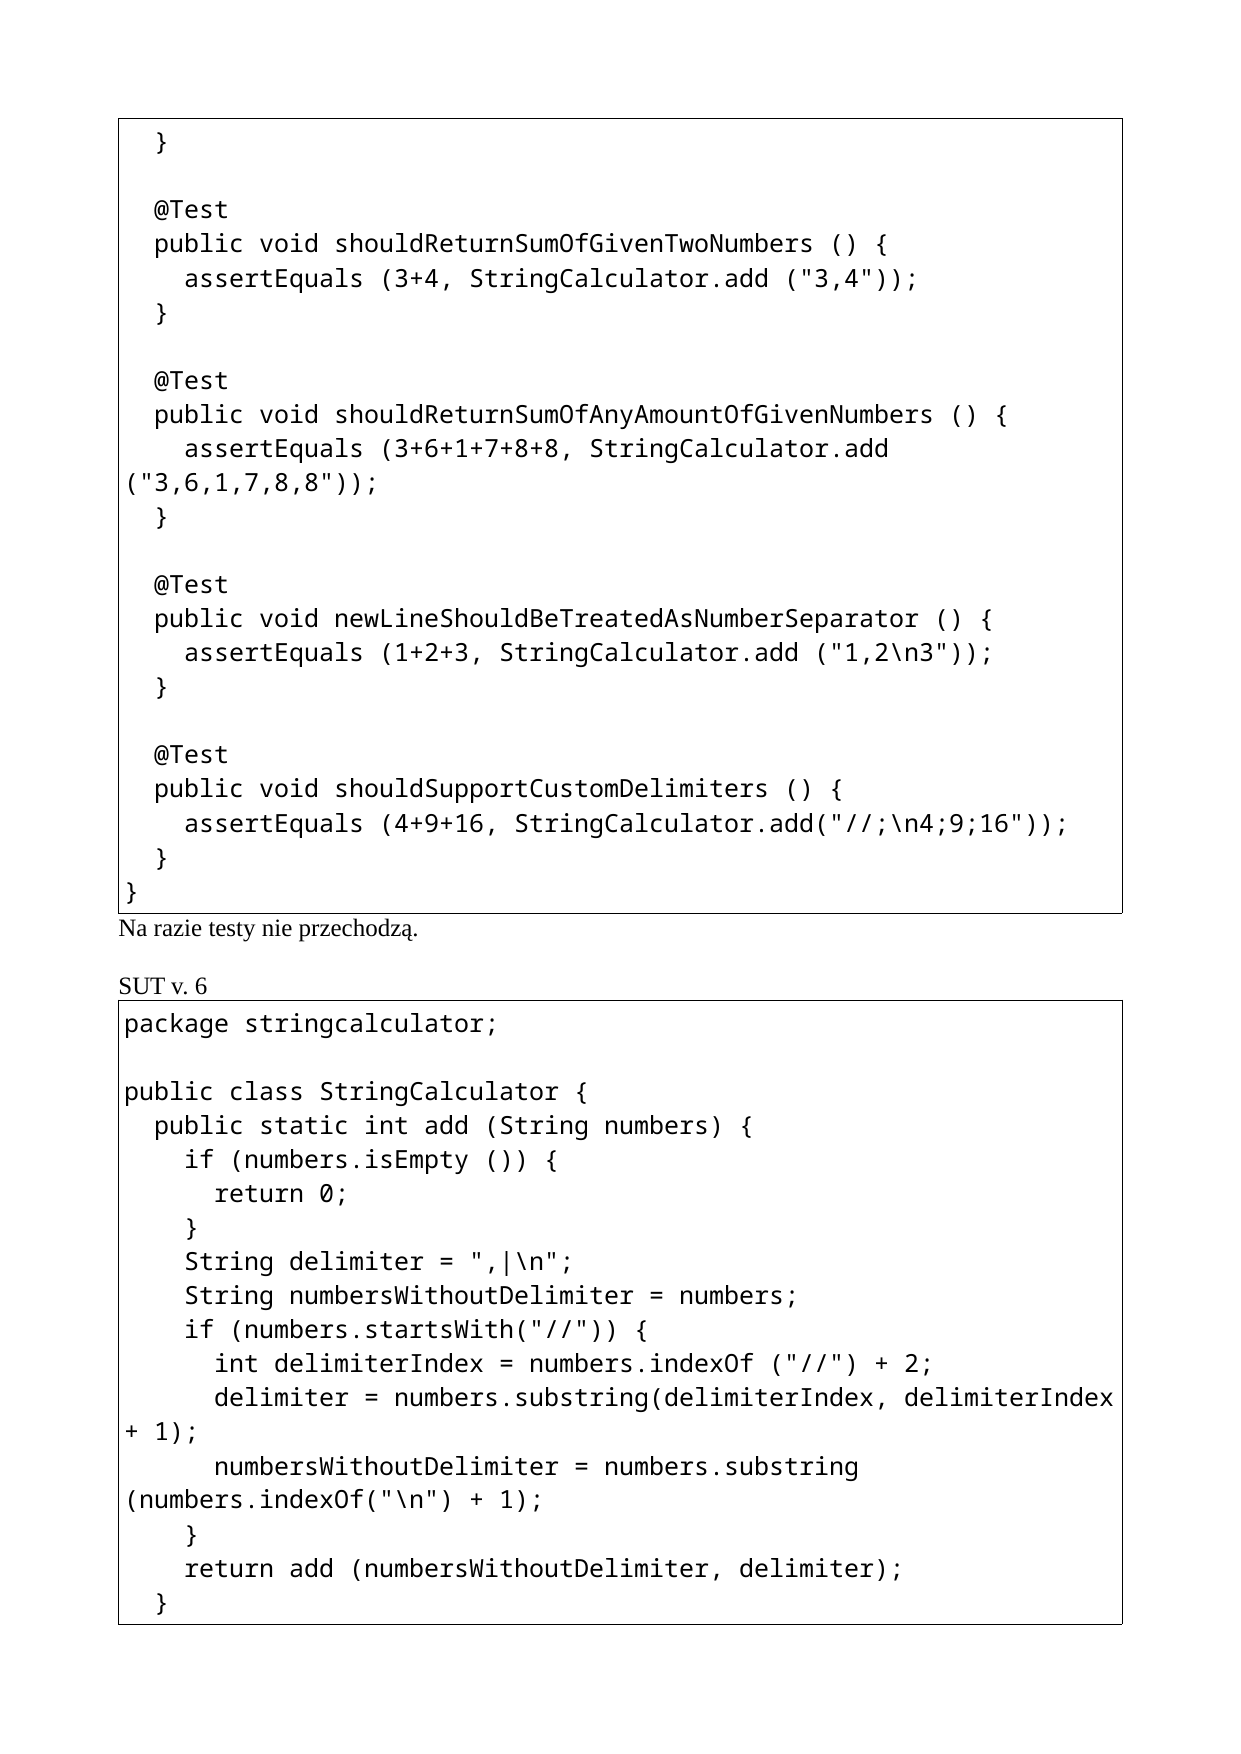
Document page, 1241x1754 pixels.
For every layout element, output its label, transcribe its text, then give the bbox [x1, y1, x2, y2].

text Na razie testy nie przechodzą. [118, 914, 1122, 942]
table_header package stringcalculator; public class StringCalculator { public static int add (String numbers) { if (numbers.isEmpty ()) { return 0; } String delimiter = ",|\n"; String numbersWithoutDelimiter = numbers; if (numbers.startsWith("//")) { int delimiterIndex = numbers.indexOf ("//") + 2; delimiter = numbers.substring(delimiterIndex, delimiterIndex + 1); numbersWithoutDelimiter = numbers.substring (numbers.indexOf("\n") + 1); } return add (numbersWithoutDelimiter, delimiter); } [119, 1001, 1122, 1624]
text SUT v. 6 [118, 971, 1122, 999]
table_header } @Test public void shouldReturnSumOfGivenTwoNumbers () { assertEquals (3+4, StringCalculator.add ("3,4")); } @Test public void shouldReturnSumOfAnyAmountOfGivenNumbers () { assertEquals (3+6+1+7+8+8, StringCalculator.add ("3,6,1,7,8,8")); } @Test public void newLineShouldBeTreatedAsNumberSeparator () { assertEquals (1+2+3, StringCalculator.add ("1,2\n3")); } @Test public void shouldSupportCustomDelimiters () { assertEquals (4+9+16, StringCalculator.add("//;\n4;9;16")); } } [119, 119, 1122, 913]
